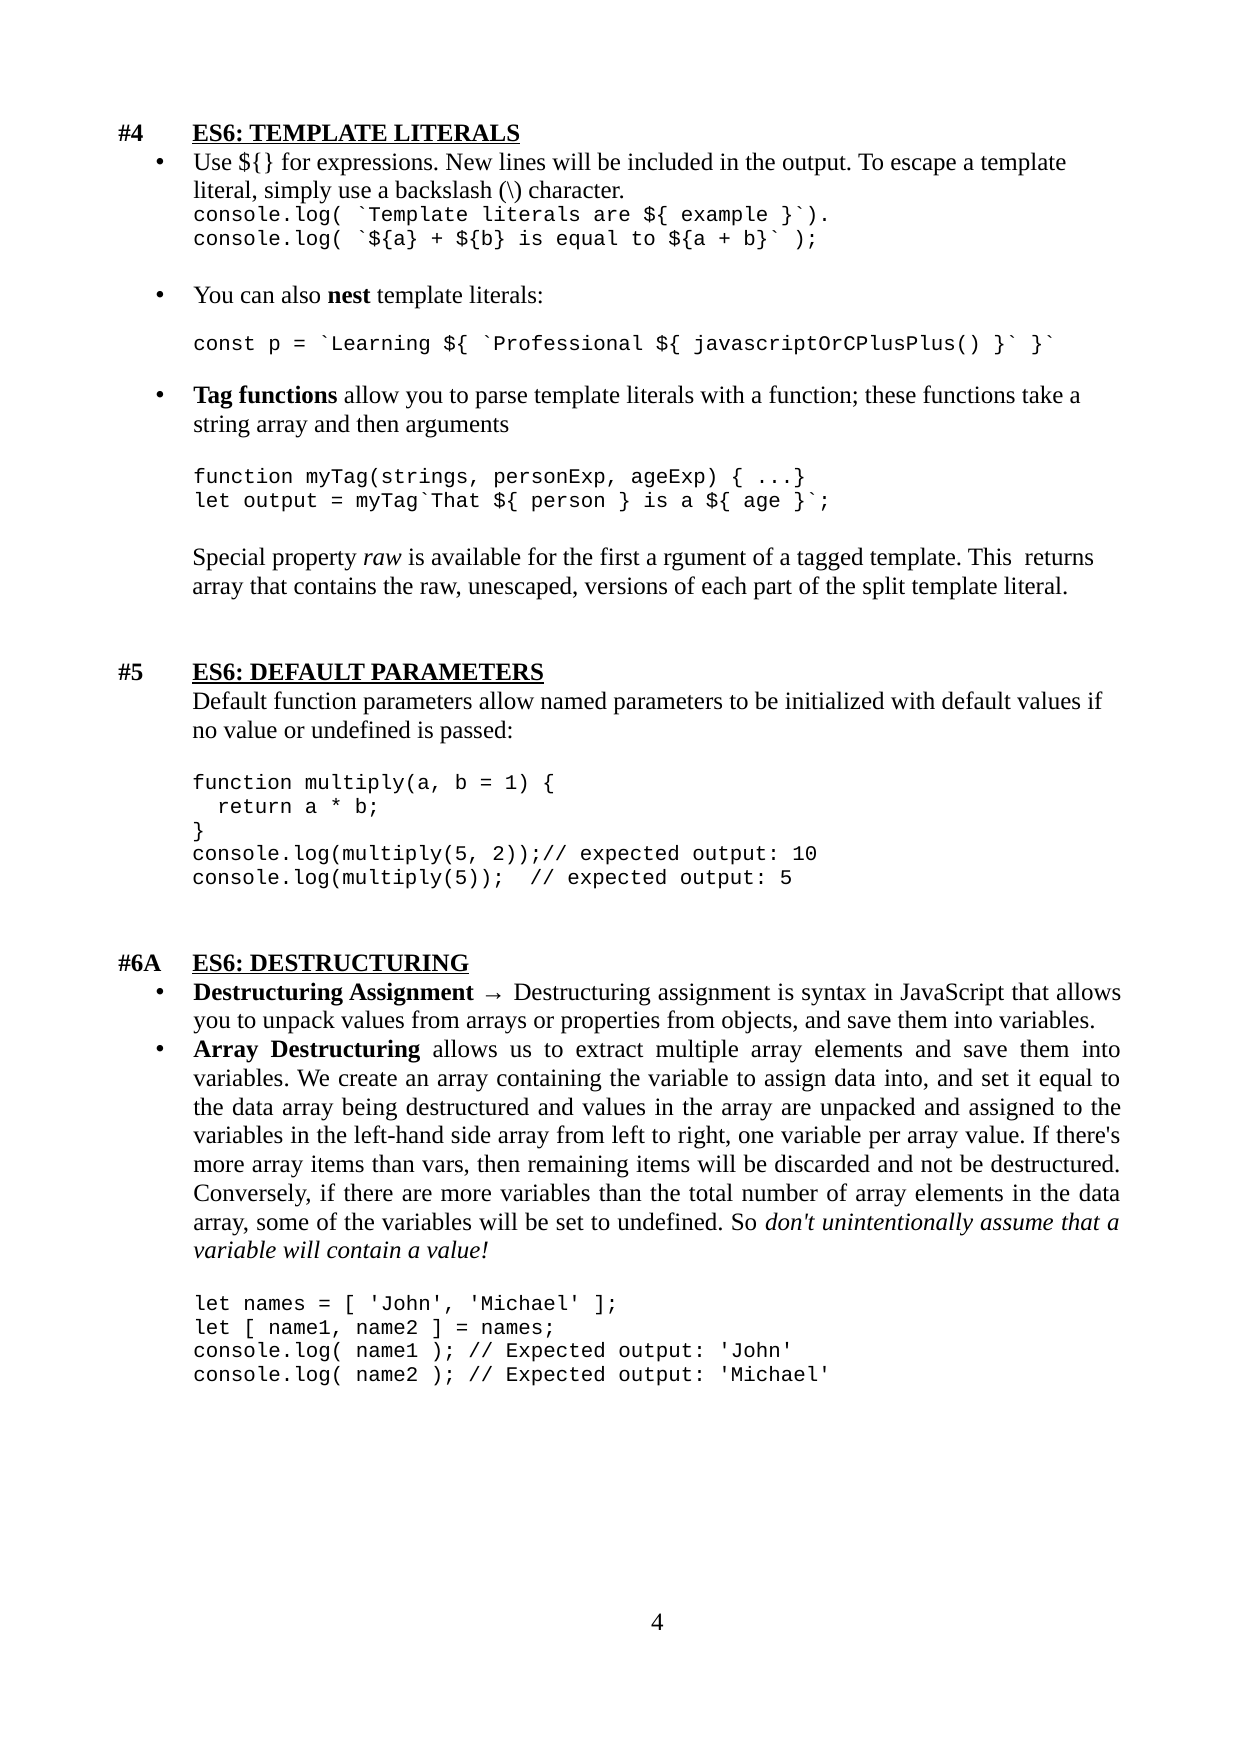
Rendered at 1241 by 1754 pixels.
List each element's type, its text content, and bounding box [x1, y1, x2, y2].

list Tag functions allow you to parse template literals with a function; these functions take a string array and then arguments [156, 380, 1122, 438]
list You can also nest template literals: [156, 280, 1122, 309]
list console.log( name1 ); // Expected output: 'John' [156, 1340, 1122, 1364]
list let output = myTag`That ${ person } is a ${ age }`; [156, 490, 1122, 514]
list Destructuring Assignment → Destructuring assignment is syntax in JavaScript that allows you to unpack values from arrays or properties from objects, and save them into variables. [156, 977, 1122, 1034]
text #5 ES6: DEFAULT PARAMETERS [118, 657, 1122, 686]
text console.log(multiply(5, 2));// expected output: 10 [192, 843, 1122, 867]
text console.log(multiply(5)); // expected output: 5 [192, 867, 1122, 891]
list let names = [ 'John', 'Michael' ]; [156, 1293, 1122, 1317]
list Use ${} for expressions. New lines will be included in the output. To escape a template literal, simply use a backslash (\) character. [156, 147, 1122, 204]
text Special property raw is available for the first a rgument of a tagged template. This returns array that contains the raw, unescaped, versions of each part of the split template literal. [192, 542, 1122, 600]
text } [192, 820, 1122, 843]
text Default function parameters allow named parameters to be initialized with default values if no value or undefined is passed: [192, 686, 1122, 744]
text return a * b; [192, 796, 1122, 820]
text #4 ES6: TEMPLATE LITERALS [118, 118, 1122, 147]
text #6A ES6: DESTRUCTURING [118, 948, 1122, 977]
list console.log( `Template literals are ${ example }`). [156, 204, 1122, 228]
list console.log( `${a} + ${b} is equal to ${a + b}` ); [156, 228, 1122, 252]
list function myTag(strings, personExp, ageExp) { ...} [156, 466, 1122, 490]
text function multiply(a, b = 1) { [192, 772, 1122, 796]
list console.log( name2 ); // Expected output: 'Michael' [156, 1364, 1122, 1388]
list let [ name1, name2 ] = names; [156, 1317, 1122, 1340]
list const p = `Learning ${ `Professional ${ javascriptOrCPlusPlus() }` }` [156, 333, 1122, 356]
list Array Destructuring allows us to extract multiple array elements and save them into variables. We create an array containing the variable to assign data into, and set it equal to the data array being destructured and values in the array are unpacked and assigned to the variables in the left-hand side array from left to right, one variable per array value. If there's more array items than vars, then remaining items will be discarded and not be destructured. Conversely, if there are more variables than the total number of array elements in the data array, some of the variables will be set to undefined. So don't unintentionally assume that a variable will contain a value! [156, 1034, 1122, 1264]
